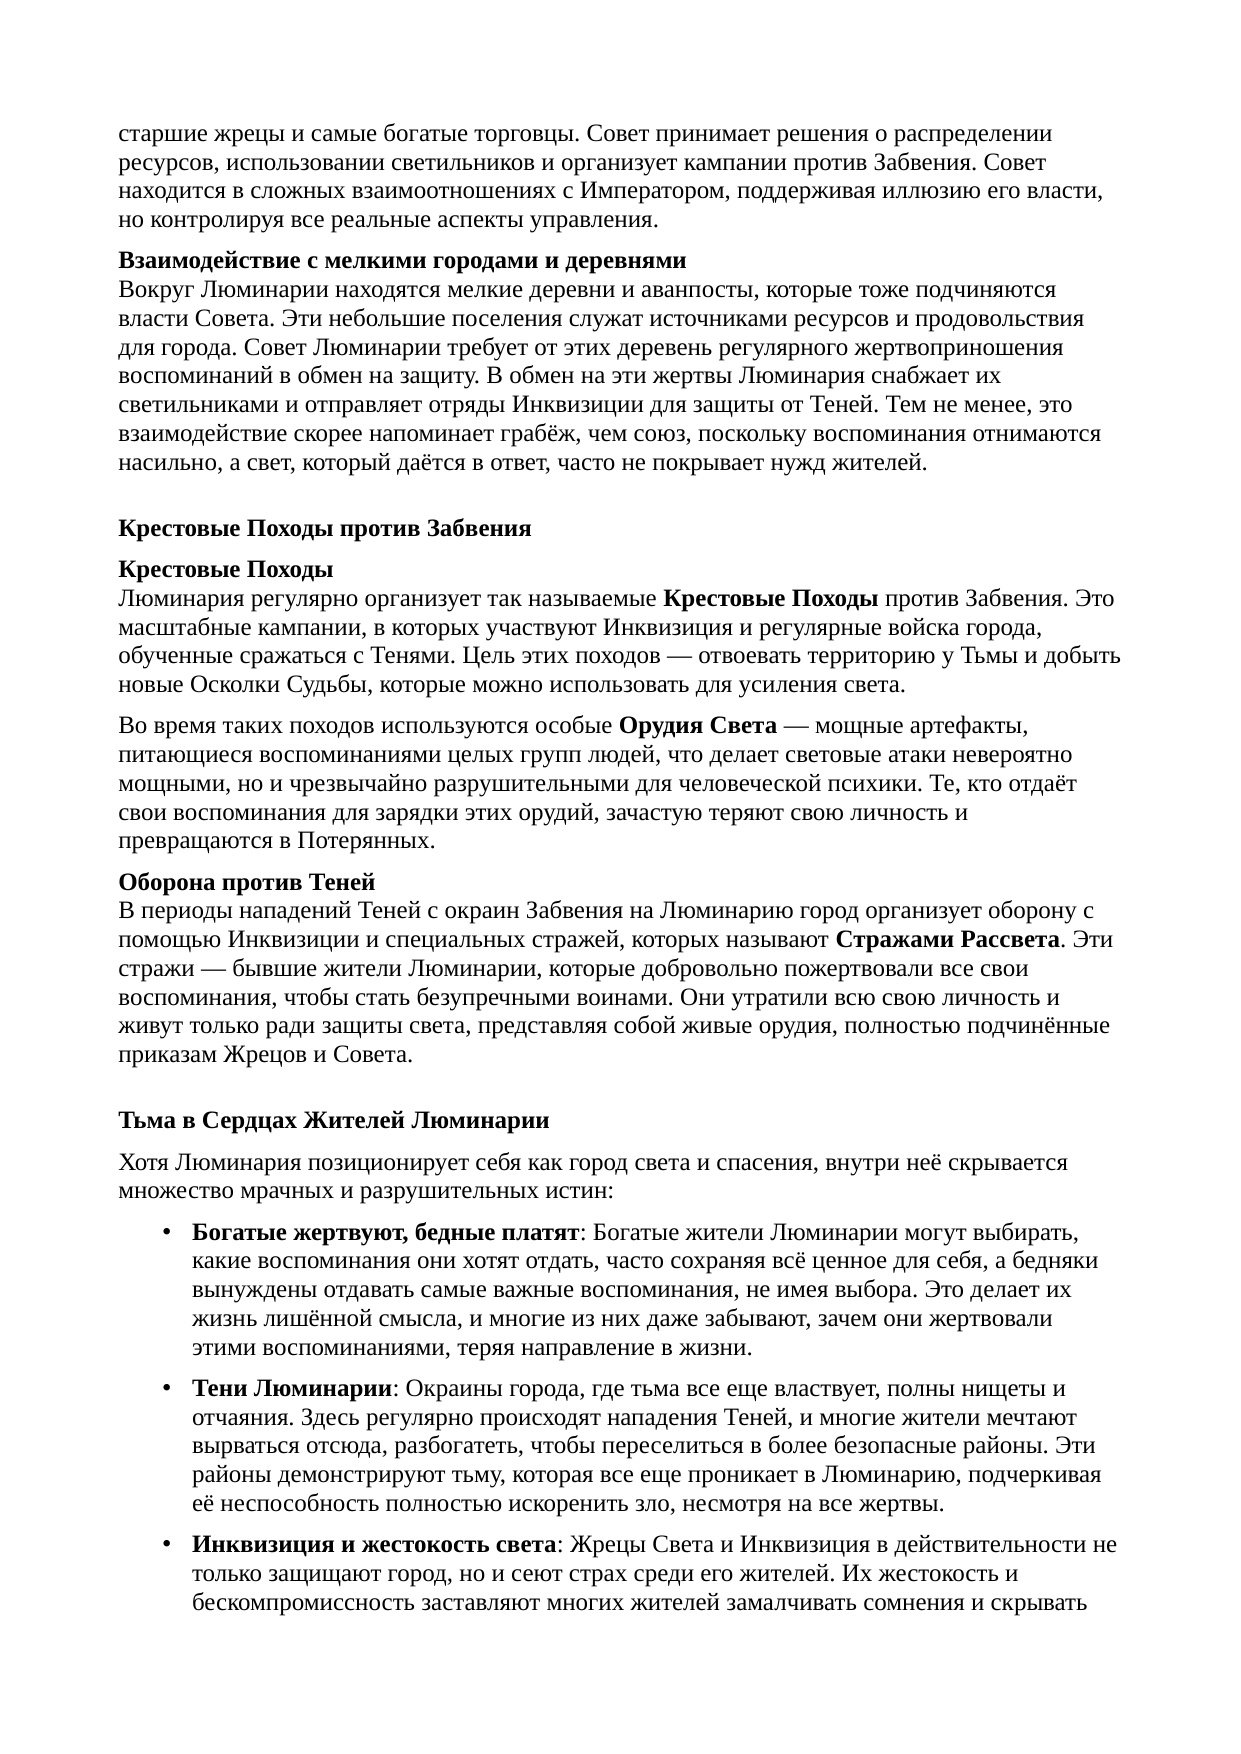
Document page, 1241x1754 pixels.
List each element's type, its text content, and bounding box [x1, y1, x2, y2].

text Оборона против Теней В периоды нападений Теней с окраин Забвения на Люминарию город организует оборону с помощью Инквизиции и специальных стражей, которых называют Стражами Рассвета. Эти стражи — бывшие жители Люминарии, которые добровольно пожертвовали все свои воспоминания, чтобы стать безупречными воинами. Они утратили всю свою личность и живут только ради защиты света, представляя собой живые орудия, полностью подчинённые приказам Жрецов и Совета. [118, 867, 1122, 1068]
subtitle Тьма в Сердцах Жителей Люминарии [118, 1106, 1122, 1134]
text Во время таких походов используются особые Орудия Света — мощные артефакты, питающиеся воспоминаниями целых групп людей, что делает световые атаки невероятно мощными, но и чрезвычайно разрушительными для человеческой психики. Те, кто отдаёт свои воспоминания для зарядки этих орудий, зачастую теряют свою личность и превращаются в Потерянных. [118, 711, 1122, 854]
text Крестовые Походы Люминария регулярно организует так называемые Крестовые Походы против Забвения. Это масштабные кампании, в которых участвуют Инквизиция и регулярные войска города, обученные сражаться с Тенями. Цель этих походов — отвоевать территорию у Тьмы и добыть новые Осколки Судьбы, которые можно использовать для усиления света. [118, 554, 1122, 698]
text Хотя Люминария позиционирует себя как город света и спасения, внутри неё скрывается множество мрачных и разрушительных истин: [118, 1147, 1122, 1204]
list Богатые жертвуют, бедные платят: Богатые жители Люминарии могут выбирать, какие воспоминания они хотят отдать, часто сохраняя всё ценное для себя, а бедняки вынуждены отдавать самые важные воспоминания, не имея выбора. Это делает их жизнь лишённой смысла, и многие из них даже забывают, зачем они жертвовали этими воспоминаниями, теряя направление в жизни. [162, 1217, 1122, 1361]
list Инквизиция и жестокость света: Жрецы Света и Инквизиция в действительности не только защищают город, но и сеют страх среди его жителей. Их жестокость и бескомпромиссность заставляют многих жителей замалчивать сомнения и скрывать [162, 1529, 1122, 1616]
subtitle Крестовые Походы против Забвения [118, 513, 1122, 542]
text Взаимодействие с мелкими городами и деревнями Вокруг Люминарии находятся мелкие деревни и аванпосты, которые тоже подчиняются власти Совета. Эти небольшие поселения служат источниками ресурсов и продовольствия для города. Совет Люминарии требует от этих деревень регулярного жертвоприношения воспоминаний в обмен на защиту. В обмен на эти жертвы Люминария снабжает их светильниками и отправляет отряды Инквизиции для защиты от Теней. Тем не менее, это взаимодействие скорее напоминает грабёж, чем союз, поскольку воспоминания отнимаются насильно, а свет, который даётся в ответ, часто не покрывает нужд жителей. [118, 246, 1122, 476]
list Тени Люминарии: Окраины города, где тьма все еще властвует, полны нищеты и отчаяния. Здесь регулярно происходят нападения Теней, и многие жители мечтают вырваться отсюда, разбогатеть, чтобы переселиться в более безопасные районы. Эти районы демонстрируют тьму, которая все еще проникает в Люминарию, подчеркивая её неспособность полностью искоренить зло, несмотря на все жертвы. [162, 1373, 1122, 1517]
text старшие жрецы и самые богатые торговцы. Совет принимает решения о распределении ресурсов, использовании светильников и организует кампании против Забвения. Совет находится в сложных взаимоотношениях с Императором, поддерживая иллюзию его власти, но контролируя все реальные аспекты управления. [118, 118, 1122, 233]
